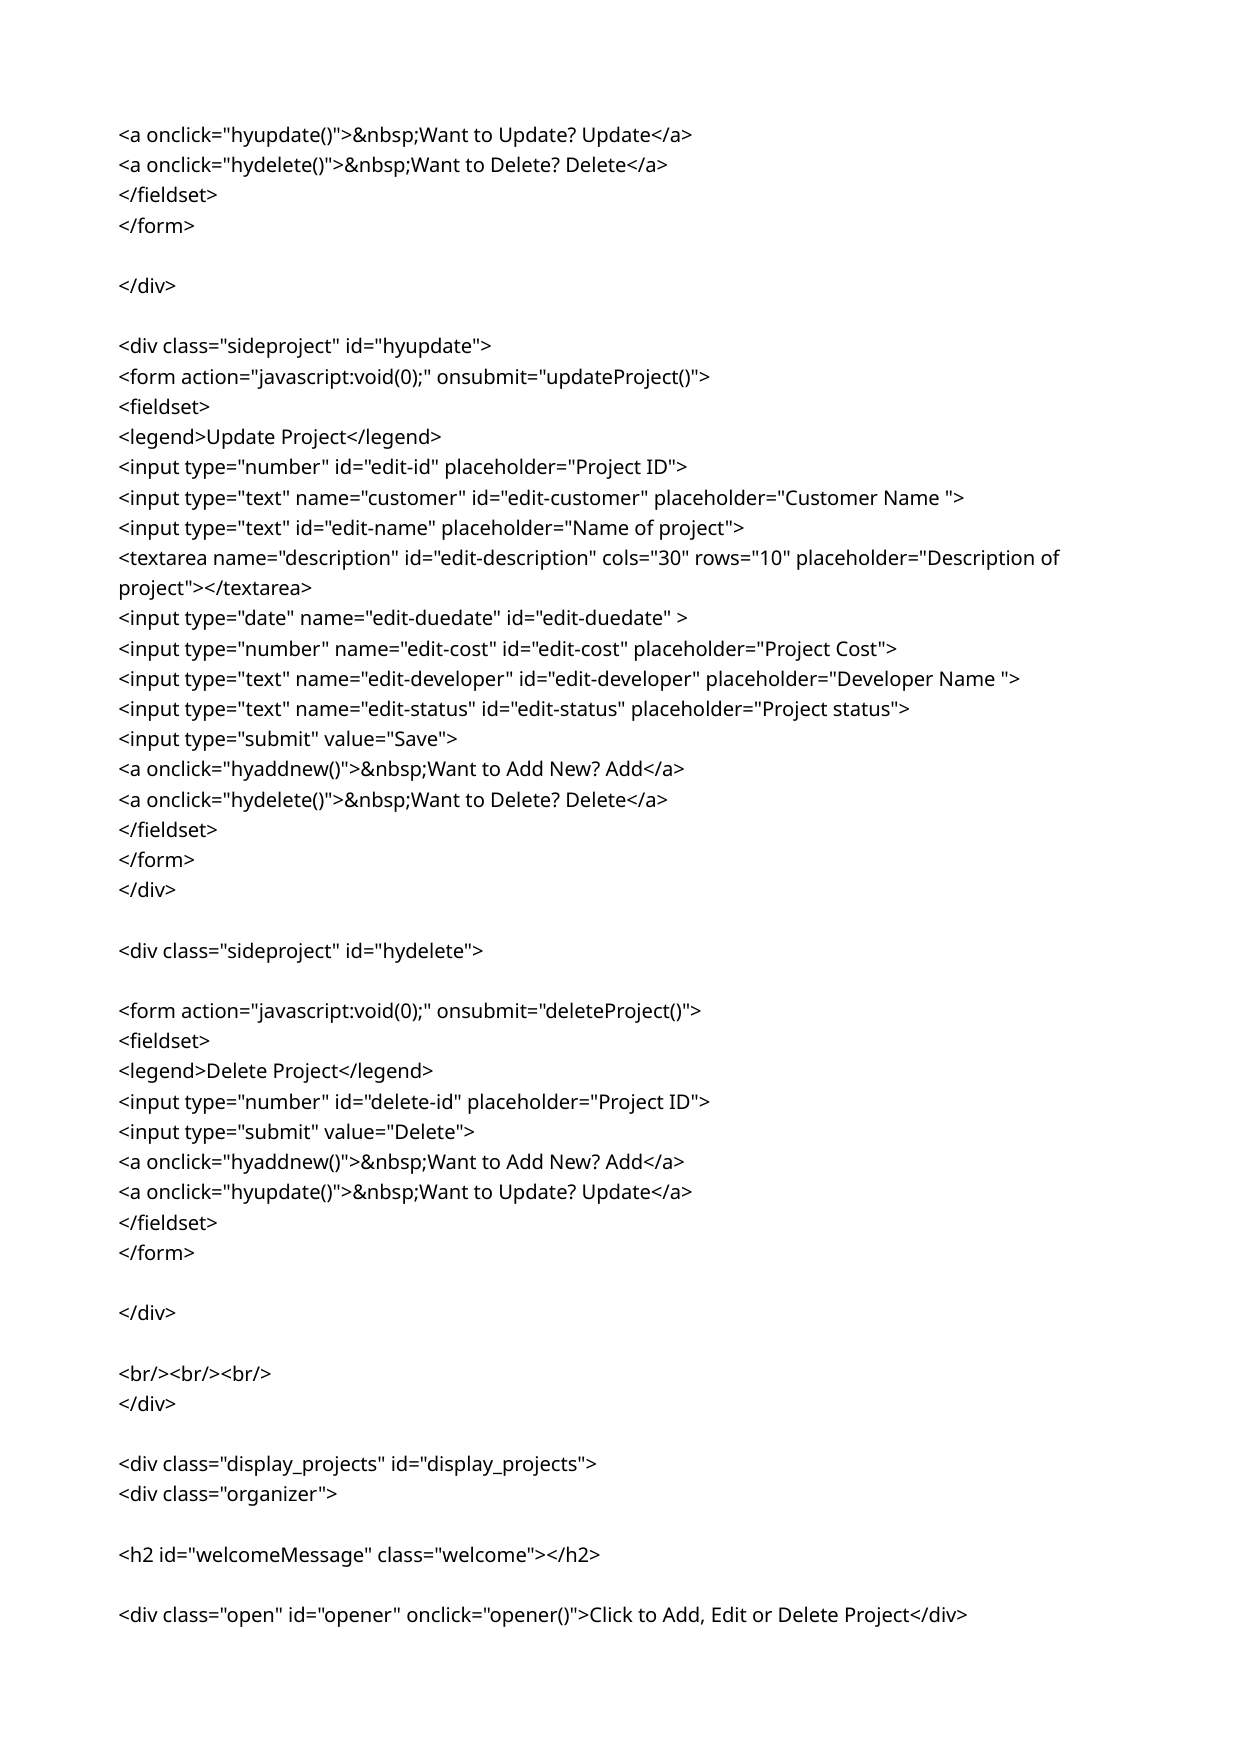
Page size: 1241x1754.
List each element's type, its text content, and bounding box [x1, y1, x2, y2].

text </form> [118, 1236, 1122, 1266]
text </div> [118, 873, 1122, 903]
text <input type="text" id="edit-name" placeholder="Name of project"> [118, 511, 1122, 541]
text <div class="open" id="opener" onclick="opener()">Click to Add, Edit or Delete Project</div> [118, 1598, 1122, 1628]
text <form action="javascript:void(0);" onsubmit="updateProject()"> [118, 360, 1122, 390]
text <a onclick="hydelete()">&nbsp;Want to Delete? Delete</a> [118, 783, 1122, 813]
text <div class="organizer"> [118, 1477, 1122, 1508]
text <input type="text" name="edit-status" id="edit-status" placeholder="Project status"> [118, 692, 1122, 722]
text <input type="number" name="edit-cost" id="edit-cost" placeholder="Project Cost"> [118, 632, 1122, 662]
text <a onclick="hyaddnew()">&nbsp;Want to Add New? Add</a> [118, 752, 1122, 783]
text <a onclick="hyaddnew()">&nbsp;Want to Add New? Add</a> [118, 1145, 1122, 1175]
text </fieldset> [118, 813, 1122, 843]
text <input type="number" id="edit-id" placeholder="Project ID"> [118, 450, 1122, 481]
text </div> [118, 1296, 1122, 1326]
text <input type="number" id="delete-id" placeholder="Project ID"> [118, 1085, 1122, 1115]
text <input type="date" name="edit-duedate" id="edit-duedate" > [118, 601, 1122, 632]
text </div> [118, 269, 1122, 299]
text </fieldset> [118, 178, 1122, 209]
text <div class="sideproject" id="hyupdate"> [118, 329, 1122, 360]
text </form> [118, 209, 1122, 239]
text <input type="submit" value="Save"> [118, 722, 1122, 752]
text <input type="text" name="edit-developer" id="edit-developer" placeholder="Developer Name "> [118, 662, 1122, 692]
text <input type="submit" value="Delete"> [118, 1115, 1122, 1145]
text <input type="text" name="customer" id="edit-customer" placeholder="Customer Name "> [118, 481, 1122, 511]
text <br/><br/><br/> [118, 1357, 1122, 1387]
text </fieldset> [118, 1206, 1122, 1236]
text <fieldset> [118, 1024, 1122, 1054]
text <a onclick="hyupdate()">&nbsp;Want to Update? Update</a> [118, 1175, 1122, 1206]
text <a onclick="hydelete()">&nbsp;Want to Delete? Delete</a> [118, 148, 1122, 178]
text <h2 id="welcomeMessage" class="welcome"></h2> [118, 1538, 1122, 1568]
text </div> [118, 1387, 1122, 1417]
text <fieldset> [118, 390, 1122, 420]
text <textarea name="description" id="edit-description" cols="30" rows="10" placeholder="Description of project"></textarea> [118, 541, 1122, 601]
text <div class="sideproject" id="hydelete"> [118, 934, 1122, 964]
text <div class="display_projects" id="display_projects"> [118, 1447, 1122, 1477]
text <a onclick="hyupdate()">&nbsp;Want to Update? Update</a> [118, 118, 1122, 148]
text <legend>Update Project</legend> [118, 420, 1122, 450]
text <form action="javascript:void(0);" onsubmit="deleteProject()"> [118, 994, 1122, 1024]
text <legend>Delete Project</legend> [118, 1054, 1122, 1085]
text </form> [118, 843, 1122, 873]
